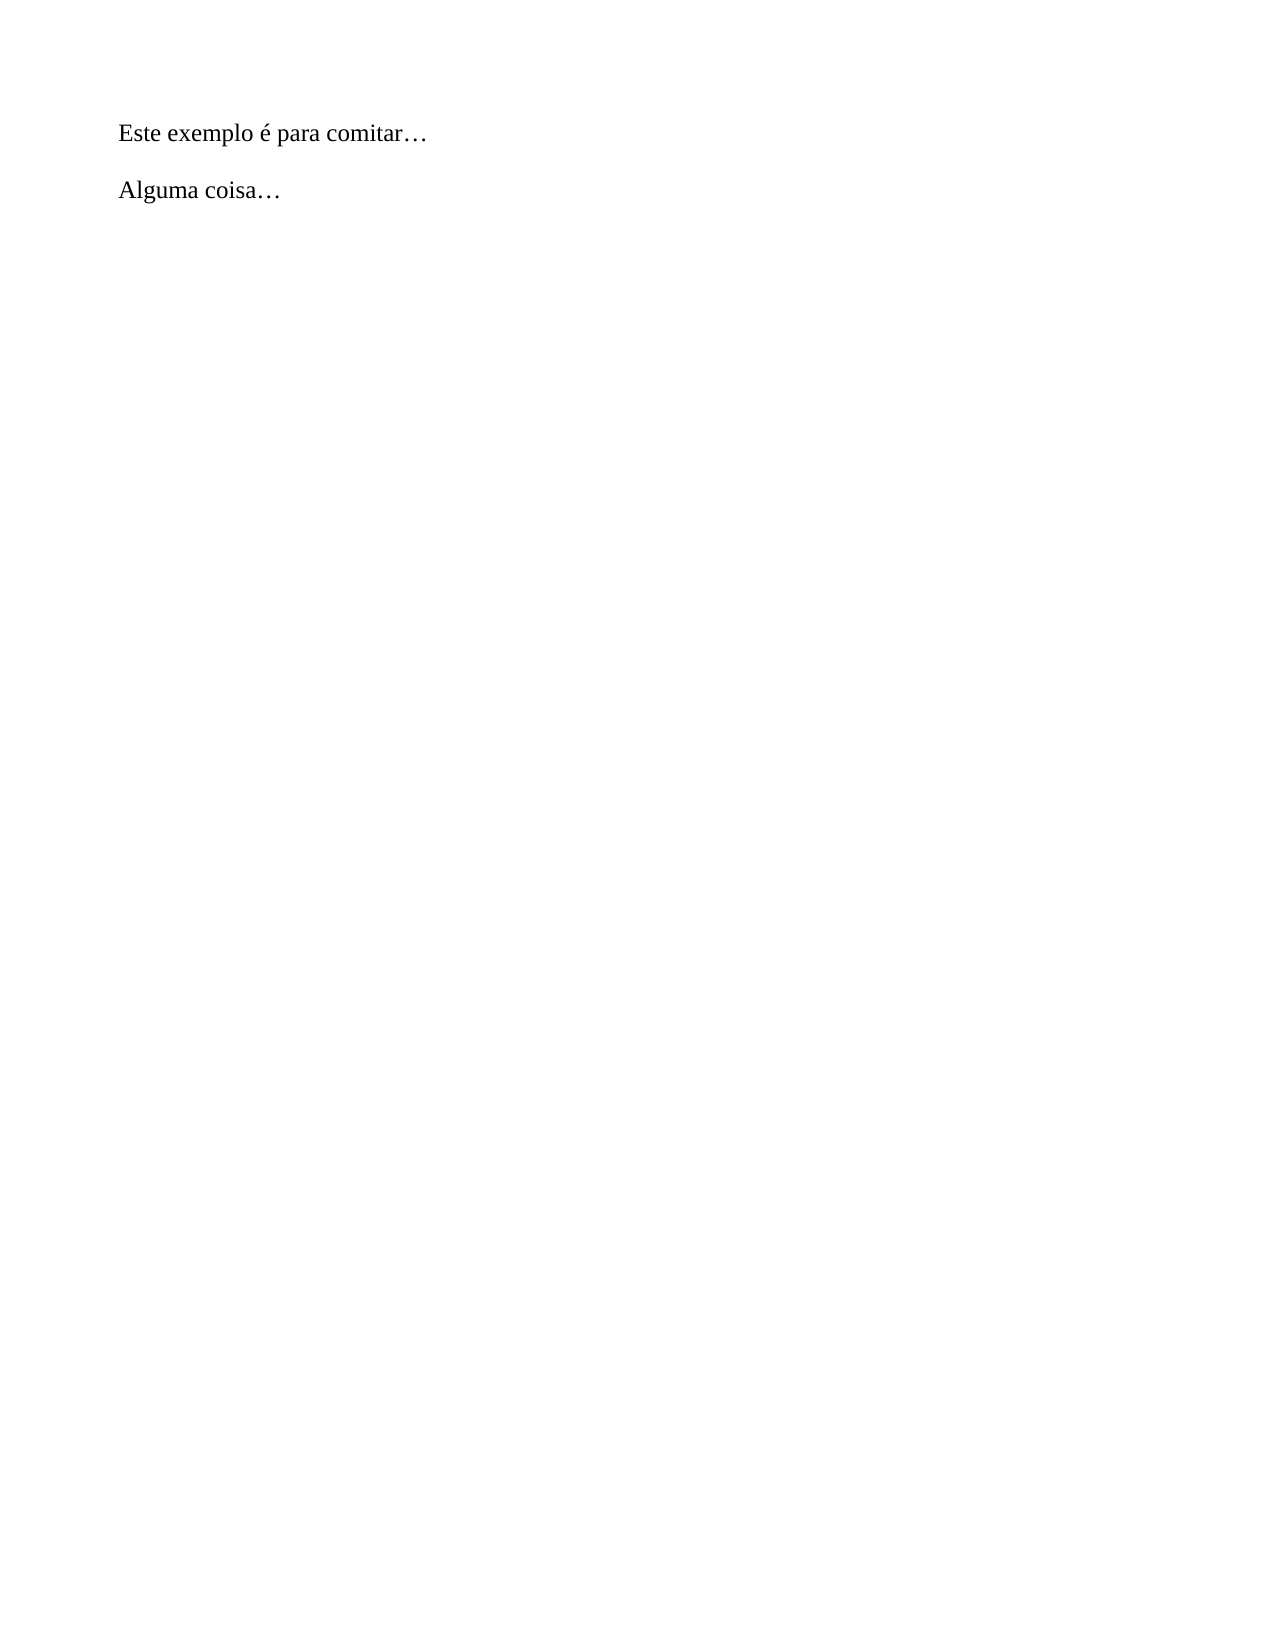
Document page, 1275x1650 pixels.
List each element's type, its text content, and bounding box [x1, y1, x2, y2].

text Alguma coisa… [118, 176, 1157, 204]
text Este exemplo é para comitar… [118, 118, 1157, 147]
